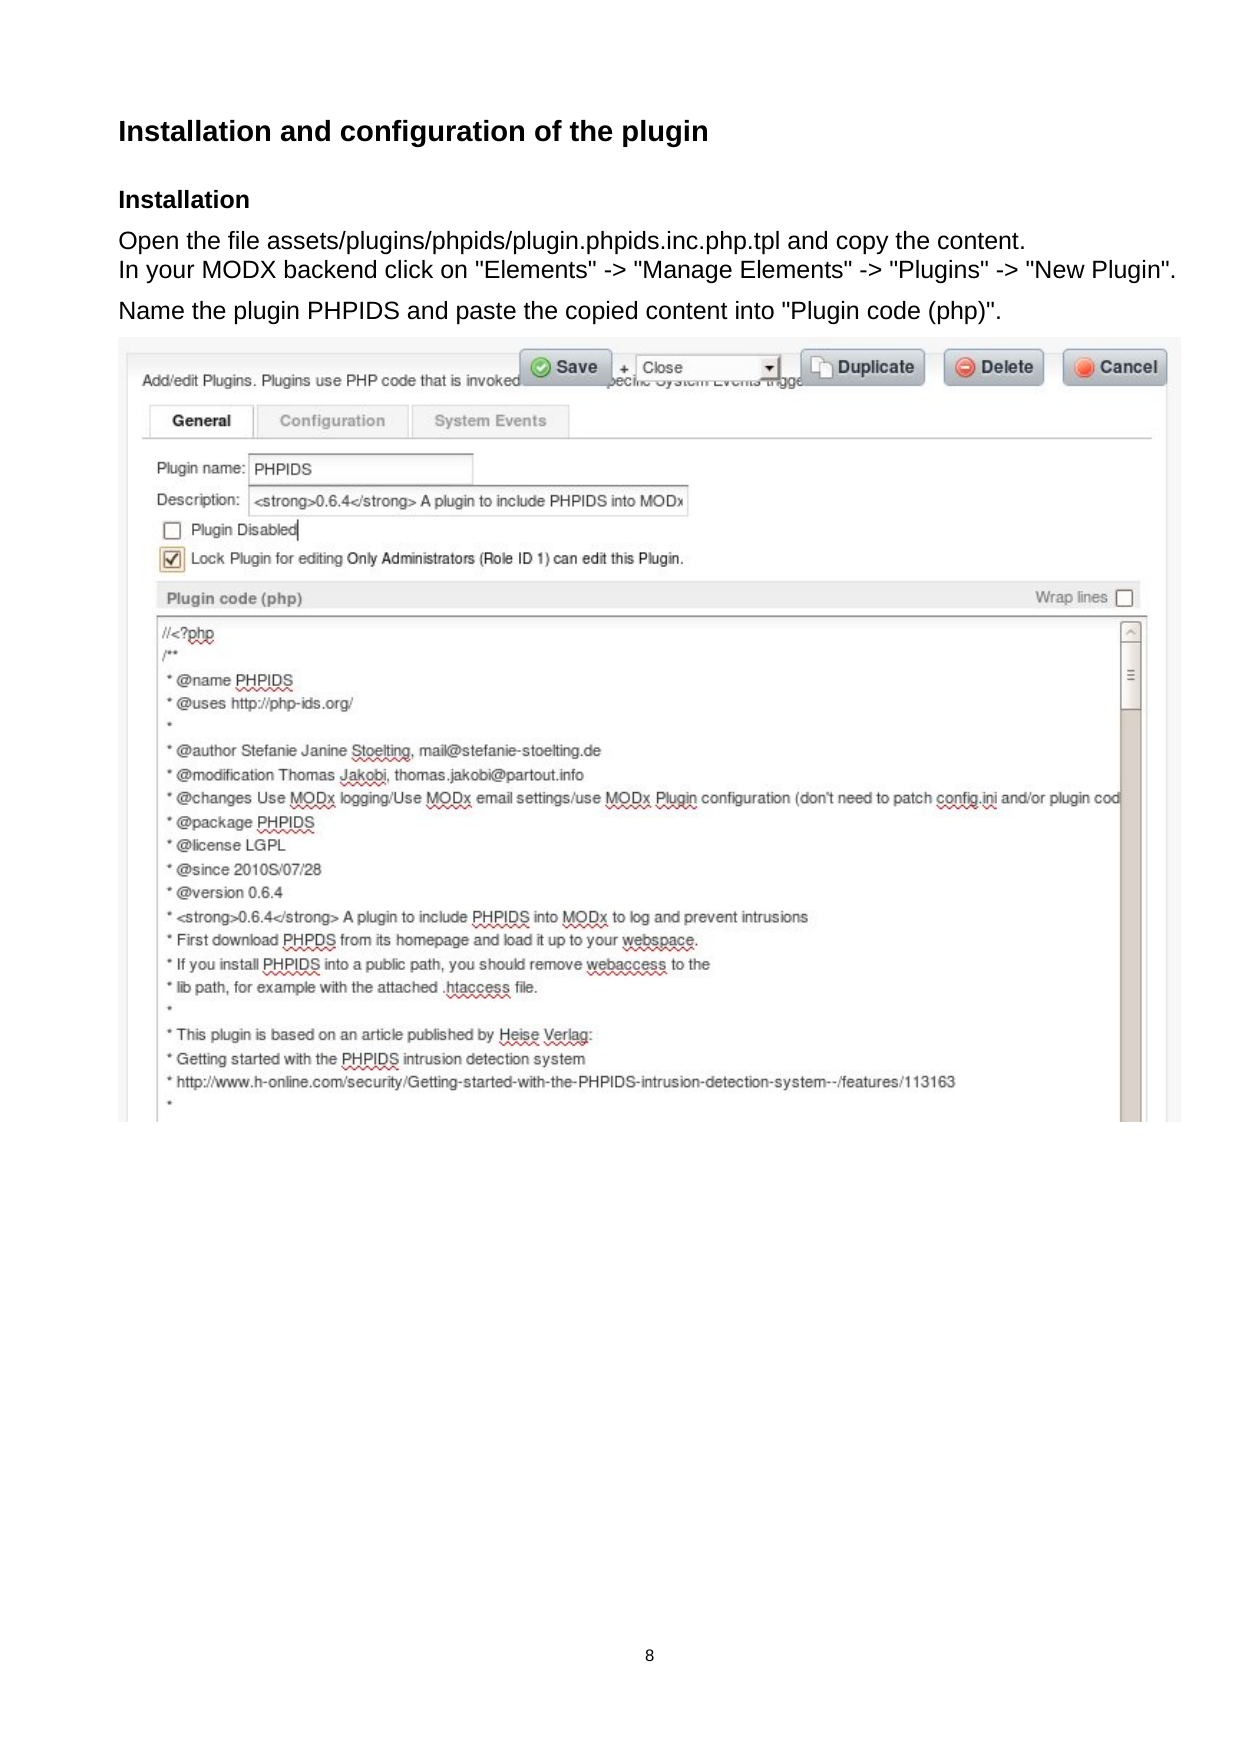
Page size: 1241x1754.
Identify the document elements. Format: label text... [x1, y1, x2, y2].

subtitle Installation [118, 184, 1181, 213]
picture [118, 337, 1182, 1122]
text Open the file assets/plugins/phpids/plugin.phpids.inc.php.tpl and copy the content. In your MODX backend click on "Elements" -> "Manage Elements" -> "Plugins" -> "New Plugin". [118, 226, 1181, 283]
text Name the plugin PHPIDS and paste the copied content into "Plugin code (php)". [118, 296, 1181, 324]
subtitle Installation and configuration of the plugin [118, 113, 1181, 147]
